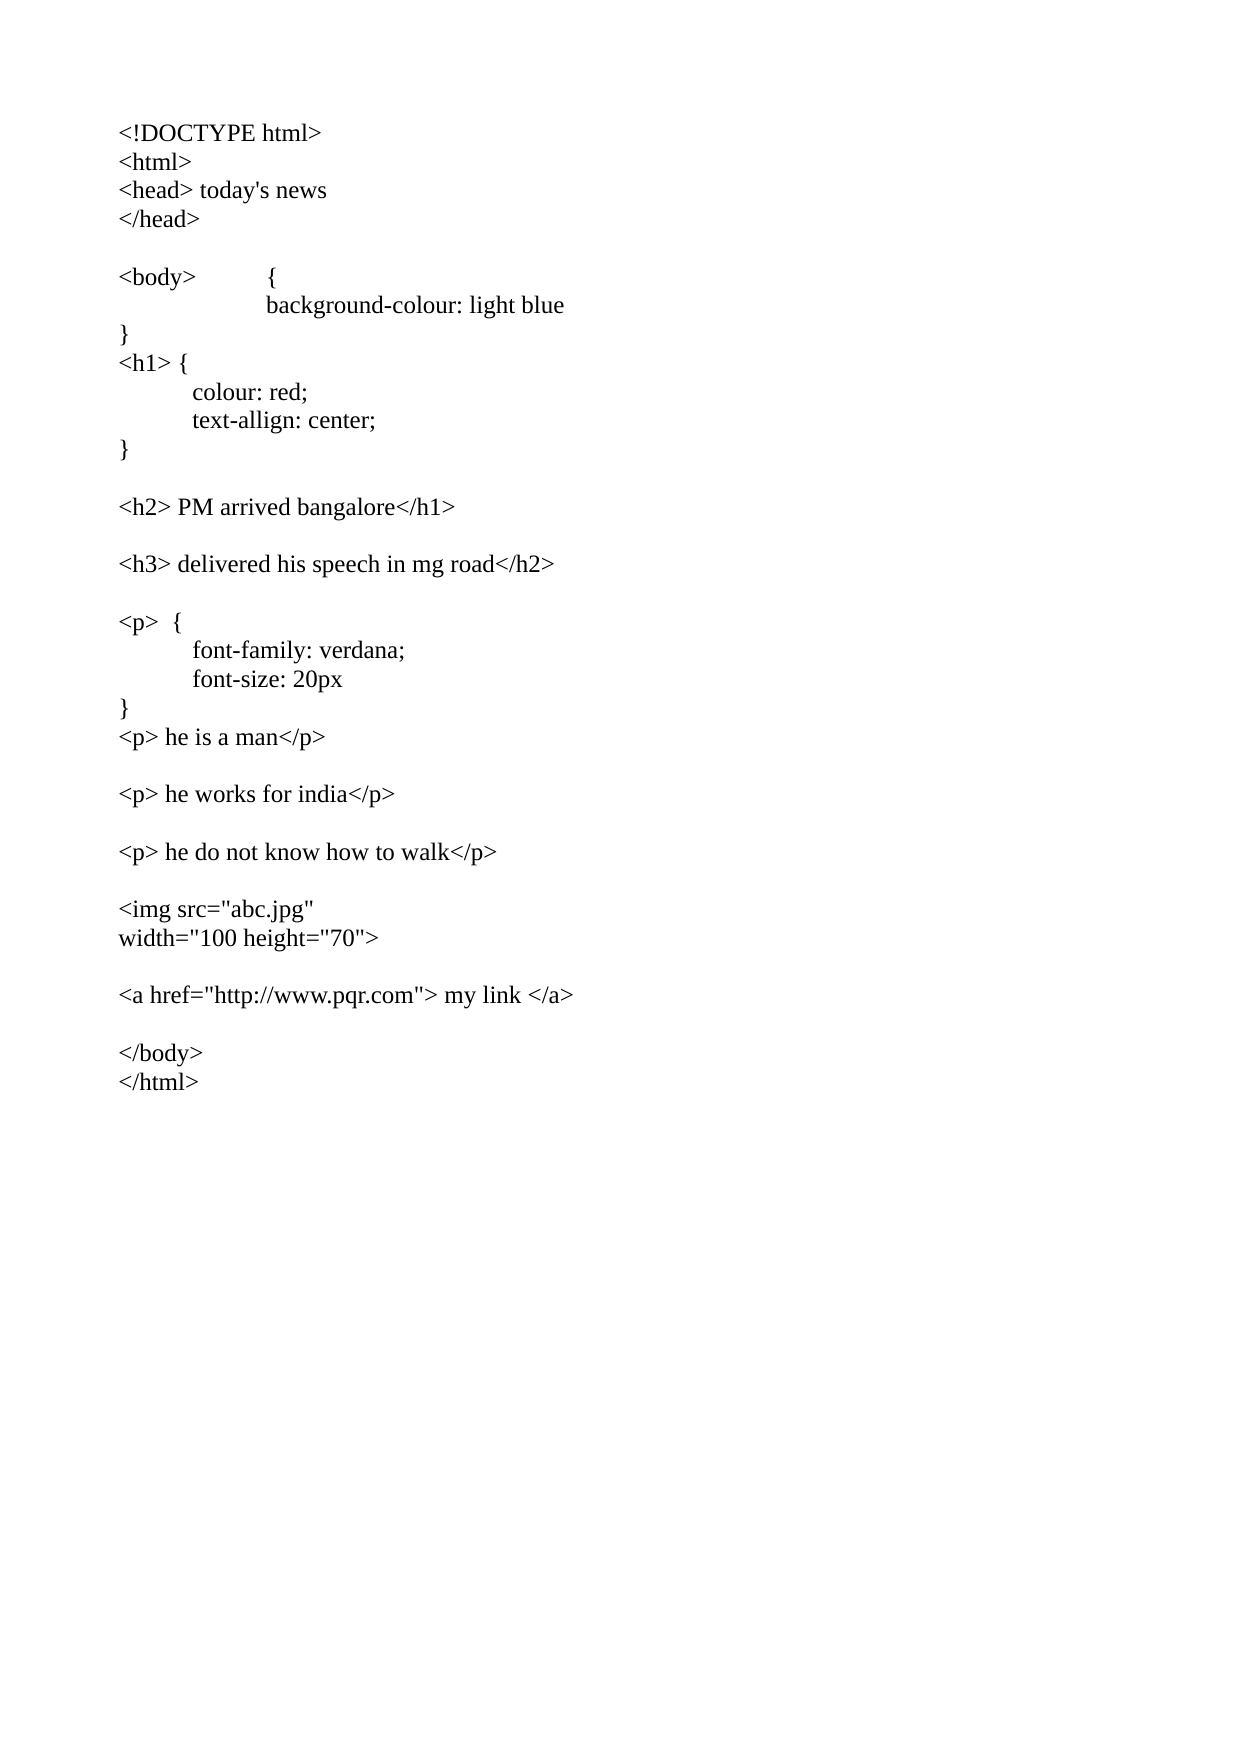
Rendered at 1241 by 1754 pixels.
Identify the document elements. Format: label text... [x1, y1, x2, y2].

text width="100 height="70"> [118, 923, 1122, 952]
text <p> he do not know how to walk</p> [118, 837, 1122, 866]
text </html> [118, 1067, 1122, 1096]
text <a href="http://www.pqr.com"> my link </a> [118, 981, 1122, 1009]
text <img src="abc.jpg" [118, 894, 1122, 923]
text <head> today's news [118, 176, 1122, 204]
text </body> [118, 1038, 1122, 1067]
text text-allign: center; [118, 406, 1122, 434]
text <p> he is a man</p> [118, 722, 1122, 751]
text <html> [118, 147, 1122, 176]
text <p> he works for india</p> [118, 779, 1122, 808]
text <body> { [118, 262, 1122, 291]
text } [118, 693, 1122, 722]
text colour: red; [118, 377, 1122, 406]
text <h2> PM arrived bangalore</h1> [118, 492, 1122, 521]
text } [118, 319, 1122, 348]
text font-size: 20px [118, 664, 1122, 693]
text </head> [118, 204, 1122, 233]
text <p> { [118, 607, 1122, 636]
text } [118, 434, 1122, 463]
text <!DOCTYPE html> [118, 118, 1122, 147]
text background-colour: light blue [118, 291, 1122, 319]
text font-family: verdana; [118, 636, 1122, 664]
text <h3> delivered his speech in mg road</h2> [118, 549, 1122, 578]
text <h1> { [118, 348, 1122, 377]
